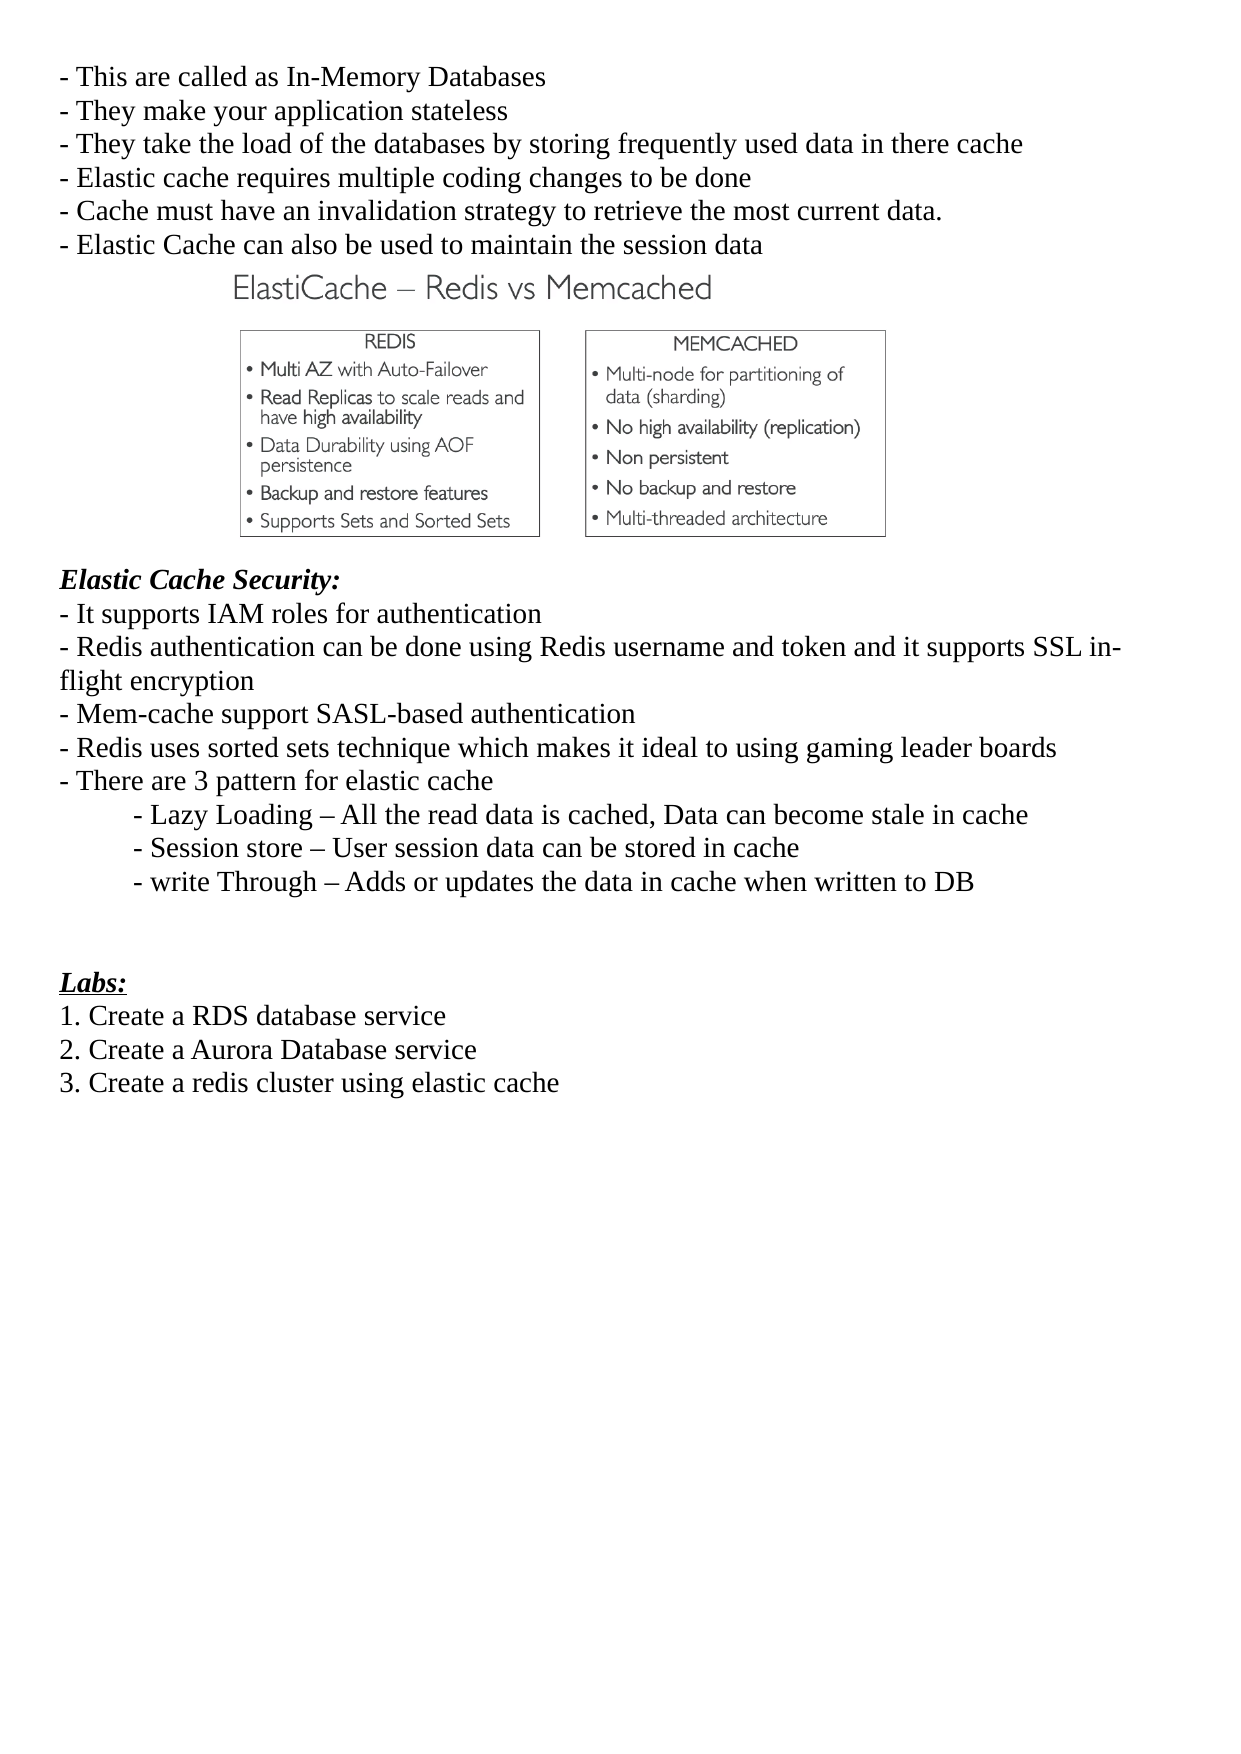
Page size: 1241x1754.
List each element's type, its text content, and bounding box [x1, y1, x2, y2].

picture [233, 271, 887, 541]
text - Lazy Loading – All the read data is cached, Data can become stale in cache [59, 797, 1181, 831]
text - They take the load of the databases by storing frequently used data in there cache [59, 126, 1181, 160]
text - Cache must have an invalidation strategy to retrieve the most current data. [59, 193, 1181, 227]
text 1. Create a RDS database service [59, 998, 1181, 1032]
text Labs: [59, 965, 1181, 998]
text - Elastic Cache can also be used to maintain the session data [59, 227, 1181, 260]
text - They make your application stateless [59, 93, 1181, 126]
text - Elastic cache requires multiple coding changes to be done [59, 160, 1181, 193]
text - Session store – User session data can be stored in cache [59, 831, 1181, 864]
text 3. Create a redis cluster using elastic cache [59, 1065, 1181, 1099]
text 2. Create a Aurora Database service [59, 1032, 1181, 1065]
text Elastic Cache Security: [59, 562, 1181, 596]
text - It supports IAM roles for authentication [59, 596, 1181, 629]
text - There are 3 pattern for elastic cache [59, 763, 1181, 797]
text - Mem-cache support SASL-based authentication [59, 696, 1181, 730]
text - write Through – Adds or updates the data in cache when written to DB [59, 864, 1181, 898]
text - This are called as In-Memory Databases [59, 59, 1181, 93]
text - Redis uses sorted sets technique which makes it ideal to using gaming leader boards [59, 730, 1181, 763]
text - Redis authentication can be done using Redis username and token and it supports SSL in-flight encryption [59, 629, 1181, 696]
